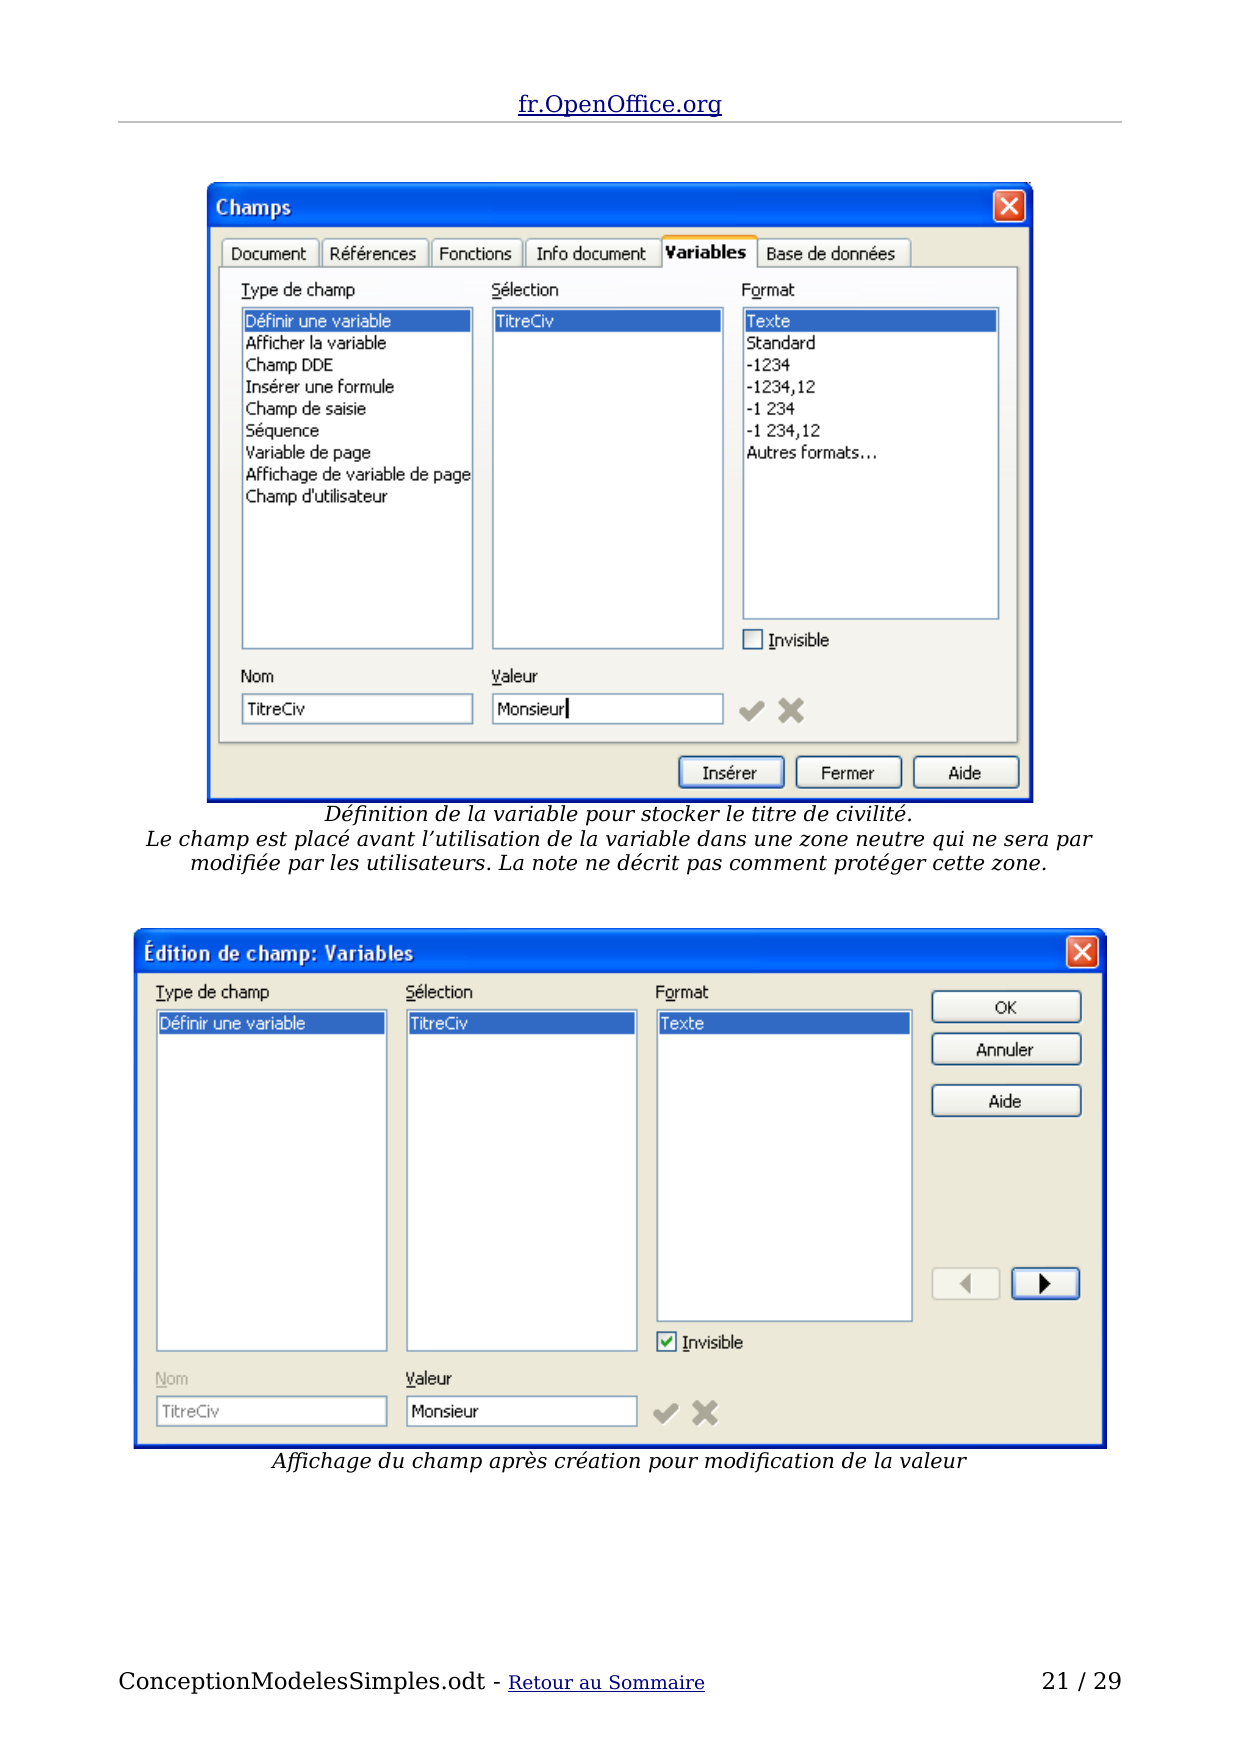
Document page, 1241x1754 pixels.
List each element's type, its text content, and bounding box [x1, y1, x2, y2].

picture [206, 182, 1034, 803]
text Affichage du champ après création pour modification de la valeur [118, 1449, 1122, 1473]
text Définition de la variable pour stocker le titre de civilité. Le champ est placé avant l’utilisation de la variable dans une zone neutre qui ne sera par modifiée par les utilisateurs. La note ne décrit pas comment protéger cette zone. [118, 802, 1122, 875]
picture [133, 928, 1107, 1449]
